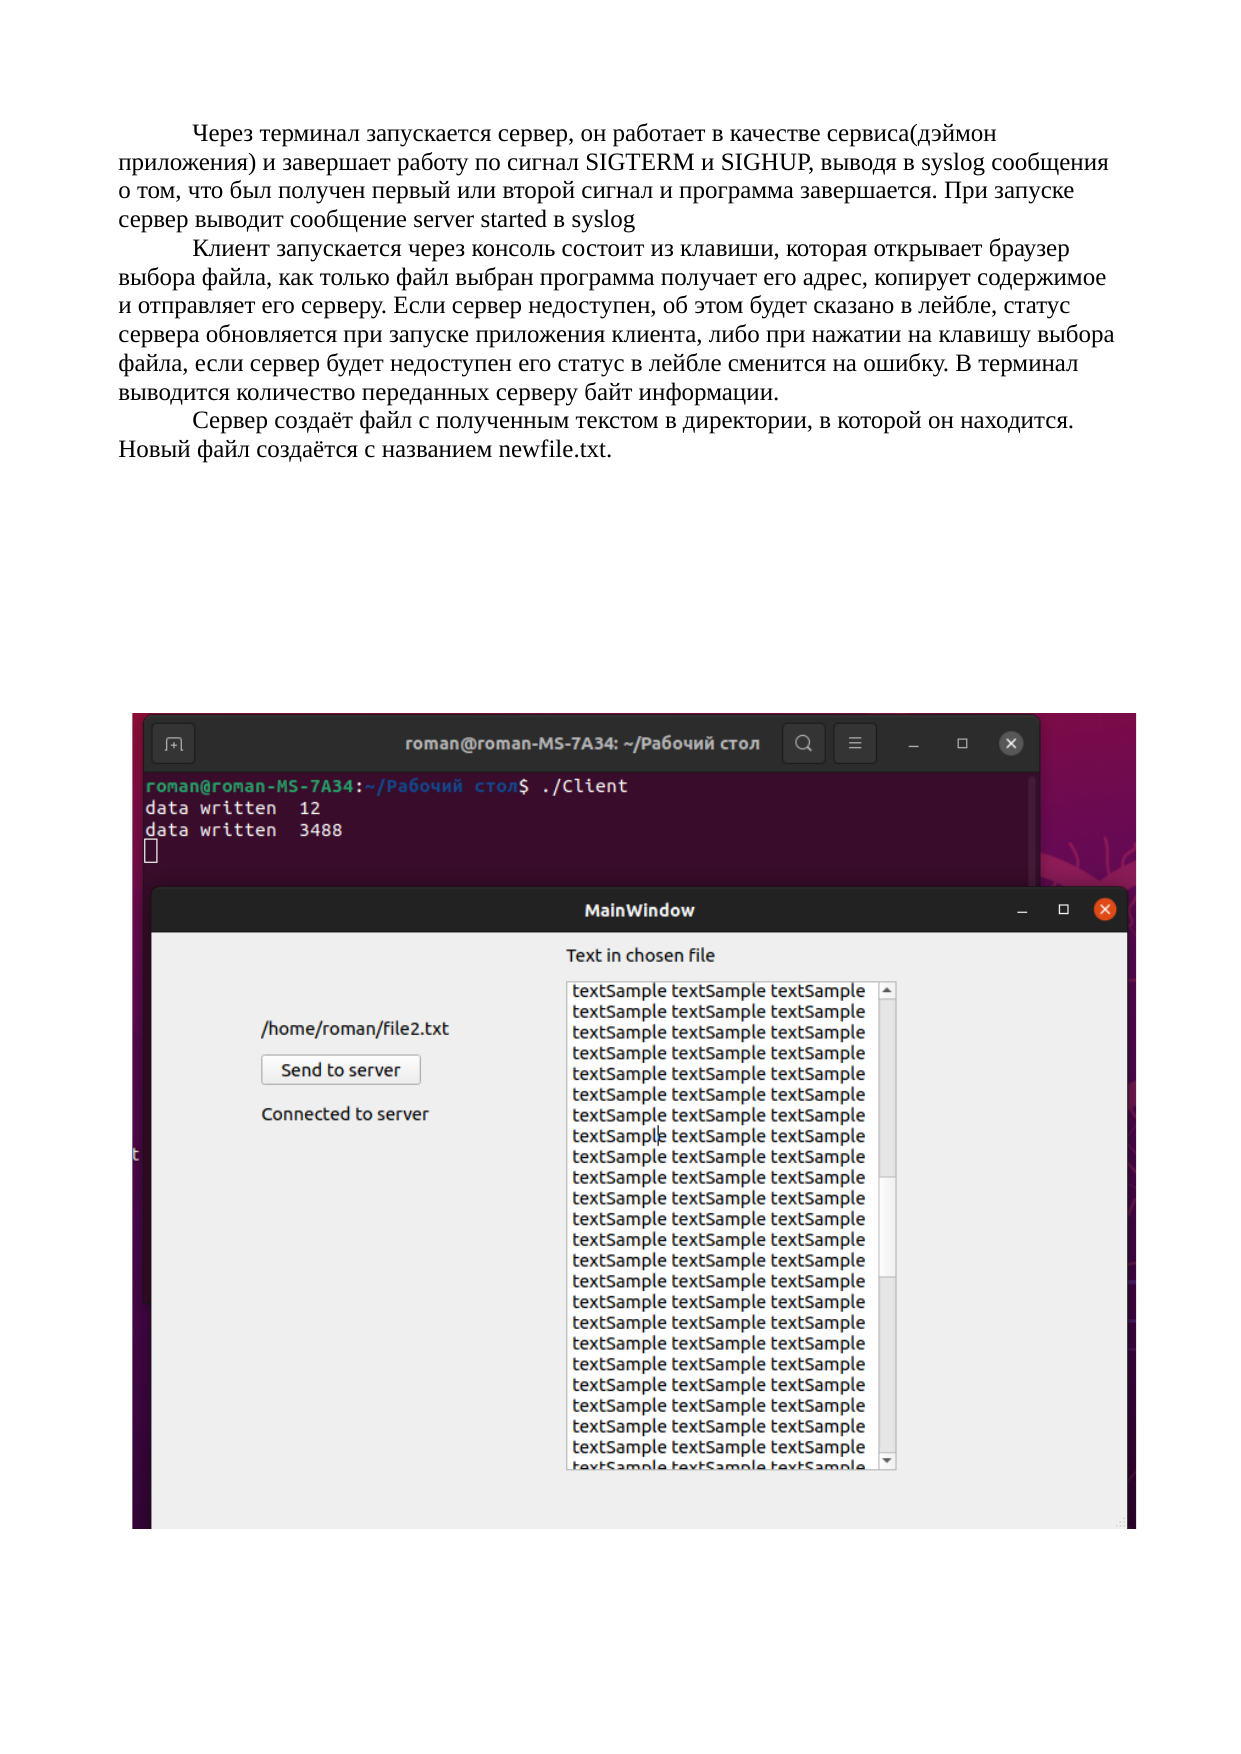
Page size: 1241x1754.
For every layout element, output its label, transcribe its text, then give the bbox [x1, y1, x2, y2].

text Сервер создаёт файл с полученным текстом в директории, в которой он находится. [118, 406, 1122, 434]
picture [132, 713, 1137, 1529]
text Новый файл создаётся с названием newfile.txt. [118, 434, 1122, 463]
text Через терминал запускается сервер, он работает в качестве сервиса(дэймон приложения) и завершает работу по сигнал SIGTERM и SIGHUP, выводя в syslog сообщения о том, что был получен первый или второй сигнал и программа завершается. При запуске сервер выводит сообщение server started в syslog [118, 118, 1122, 233]
text Клиент запускается через консоль состоит из клавиши, которая открывает браузер выбора файла, как только файл выбран программа получает его адрес, копирует содержимое и отправляет его серверу. Если сервер недоступен, об этом будет сказано в лейбле, статус сервера обновляется при запуске приложения клиента, либо при нажатии на клавишу выбора файла, если сервер будет недоступен его статус в лейбле сменится на ошибку. В терминал выводится количество переданных серверу байт информации. [118, 233, 1122, 406]
